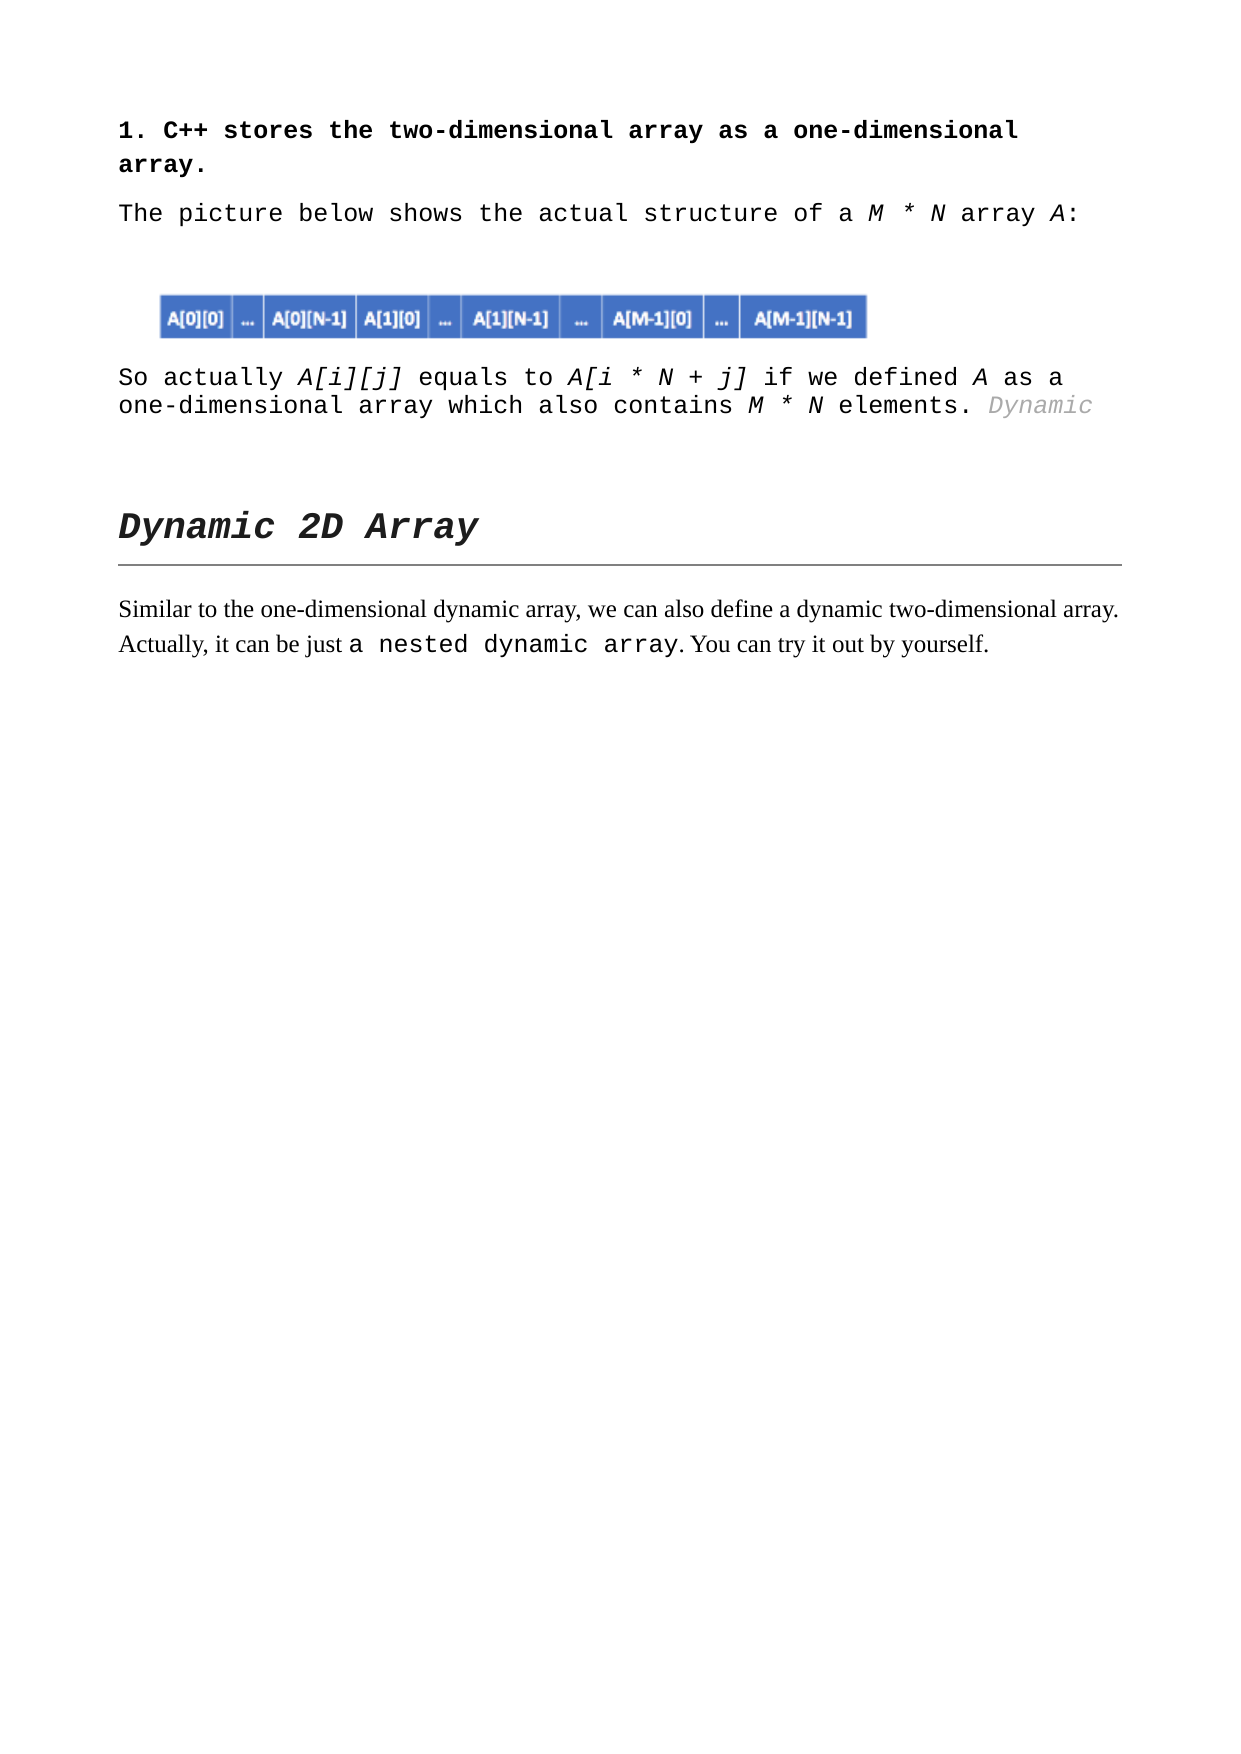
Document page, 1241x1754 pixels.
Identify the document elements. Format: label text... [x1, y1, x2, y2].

text The picture below shows the actual structure of a M * N array A: [118, 201, 1122, 229]
text Dynamic 2D Array [118, 507, 1122, 550]
text 1. C++ stores the two-dimensional array as a one-dimensional array. [118, 118, 1122, 180]
text Similar to the one-dimensional dynamic array, we can also define a dynamic two-dimensional array. Actually, it can be just a nested dynamic array. You can try it out by yourself. [118, 594, 1122, 659]
text So actually A[i][j] equals to A[i * N + j] if we defined A as a one-dimensional array which also contains M * N elements. Dynamic [118, 364, 1122, 421]
picture [127, 280, 891, 359]
